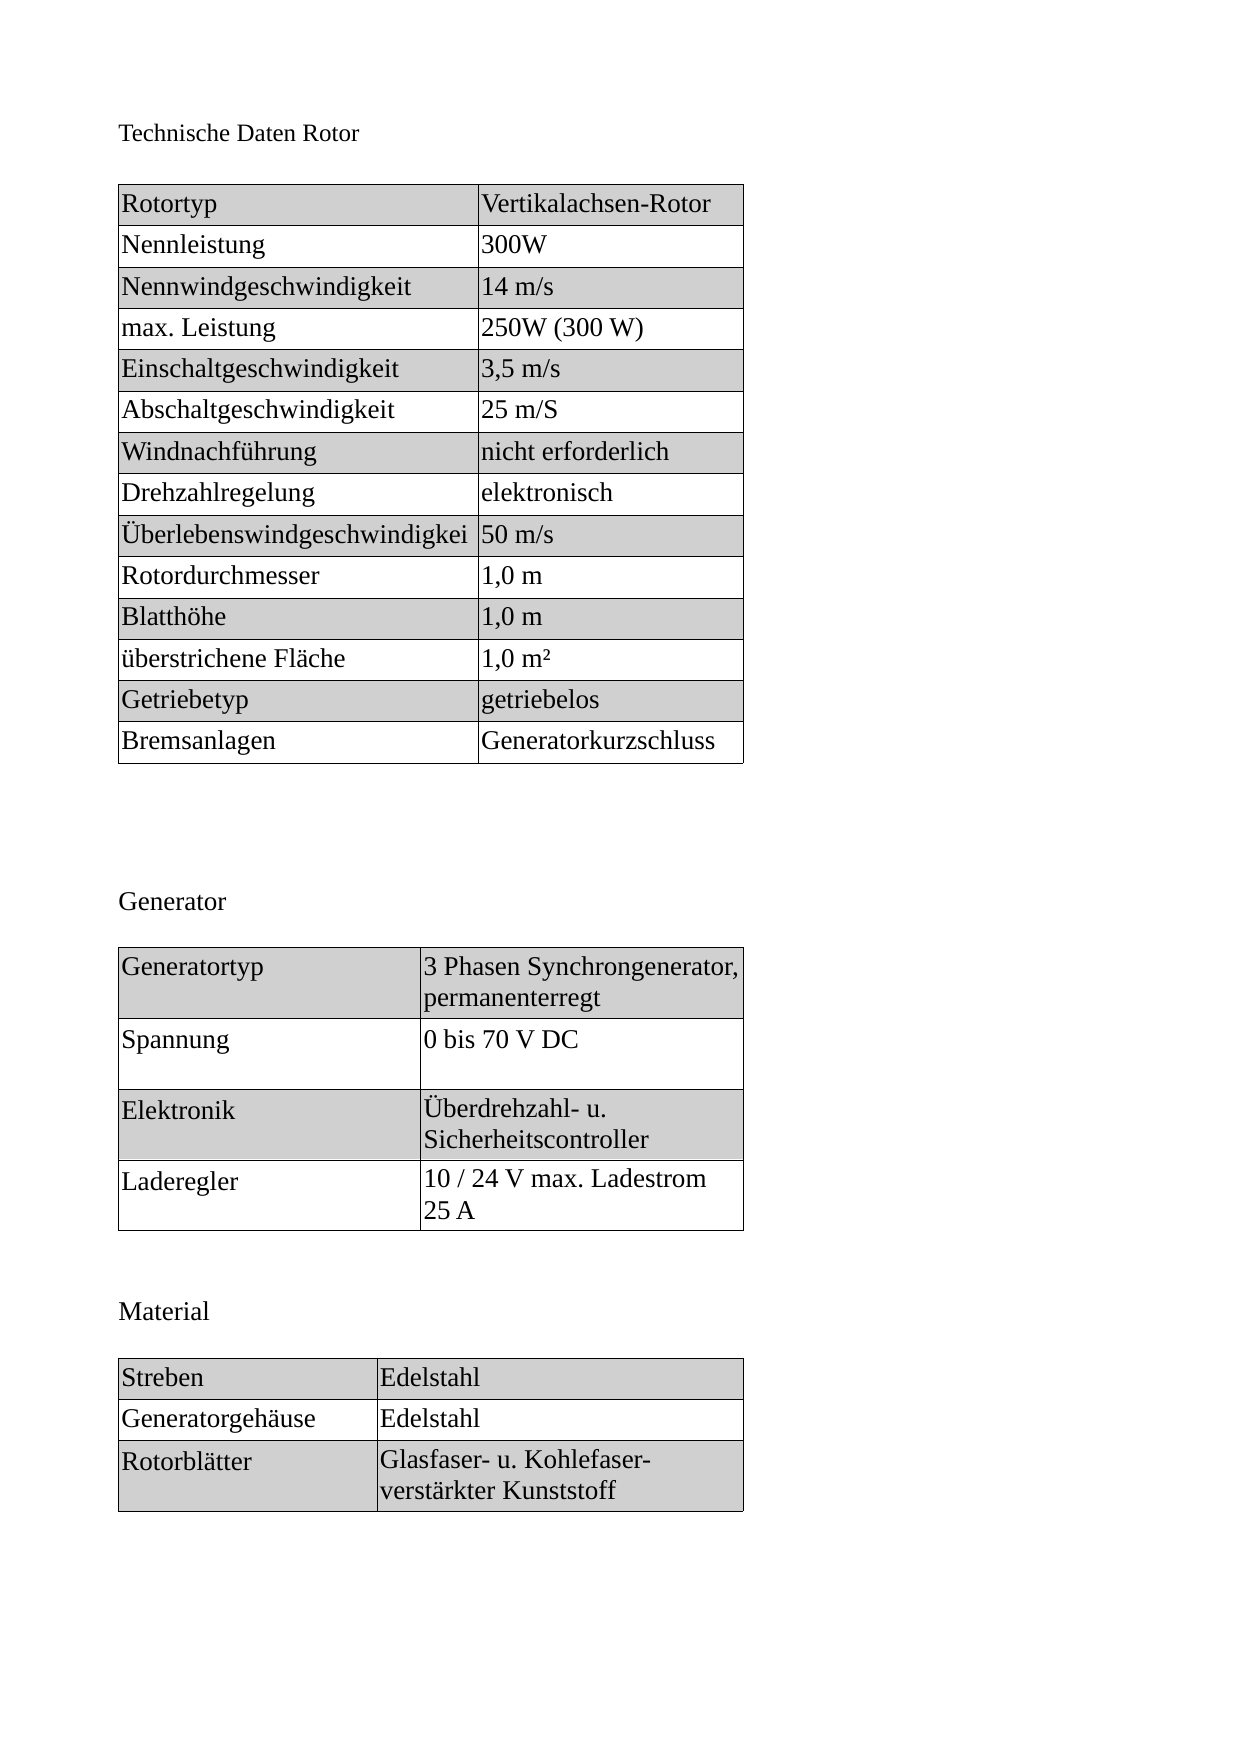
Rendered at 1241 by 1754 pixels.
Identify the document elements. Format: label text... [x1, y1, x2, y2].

table_cell Nennwindgeschwindigkeit [119, 268, 478, 308]
table_cell Blatthöhe [119, 599, 478, 639]
table_cell nicht erforderlich [479, 433, 743, 473]
table_cell Nennleistung [119, 226, 478, 267]
table_cell überstrichene Fläche [119, 640, 478, 680]
table_cell 1,0 m [479, 599, 743, 639]
table_cell 14 m/s [479, 268, 743, 308]
table_header Generatortyp [119, 948, 420, 1018]
table_cell Überlebenswindgeschwindigkeit [119, 516, 478, 556]
text Material [118, 1295, 1122, 1326]
table_cell 25 m/S [479, 392, 743, 432]
table_cell Glasfaser- u. Kohlefaser-verstärkter Kunststoff [378, 1441, 743, 1511]
table_cell Spannung [119, 1019, 420, 1089]
table_cell 1,0 m² [479, 640, 743, 680]
table_header Vertikalachsen-Rotor [479, 185, 743, 225]
table_cell getriebelos [479, 681, 743, 721]
table_header Streben [119, 1359, 377, 1399]
table_cell Bremsanlagen [119, 722, 478, 763]
table_cell Drehzahlregelung [119, 474, 478, 515]
table_cell max. Leistung [119, 309, 478, 349]
table_cell Rotorblätter [119, 1441, 377, 1511]
table_cell 10 / 24 V max. Ladestrom 25 A [421, 1161, 743, 1230]
table_cell Getriebetyp [119, 681, 478, 721]
table_cell Überdrehzahl- u. Sicherheitscontroller [421, 1090, 743, 1159]
table_header 3 Phasen Synchrongenerator, permanenterregt [421, 948, 743, 1018]
text Technische Daten Rotor [118, 118, 1122, 147]
table_header Rotortyp [119, 185, 478, 225]
table_cell 0 bis 70 V DC [421, 1019, 743, 1089]
table_cell elektronisch [479, 474, 743, 515]
table_cell Edelstahl [378, 1400, 743, 1440]
table_cell Generatorkurzschluss [479, 722, 743, 763]
text Generator [118, 885, 1122, 916]
table_cell Laderegler [119, 1161, 420, 1230]
table_cell 3,5 m/s [479, 350, 743, 391]
table_cell Windnachführung [119, 433, 478, 473]
table_cell 300W [479, 226, 743, 267]
table_cell Generatorgehäuse [119, 1400, 377, 1440]
table_header Edelstahl [378, 1359, 743, 1399]
table_cell 1,0 m [479, 557, 743, 597]
table_cell Rotordurchmesser [119, 557, 478, 597]
table_cell Elektronik [119, 1090, 420, 1159]
table_cell Einschaltgeschwindigkeit [119, 350, 478, 391]
table_cell 250W (300 W) [479, 309, 743, 349]
table_cell Abschaltgeschwindigkeit [119, 392, 478, 432]
table_cell 50 m/s [479, 516, 743, 556]
